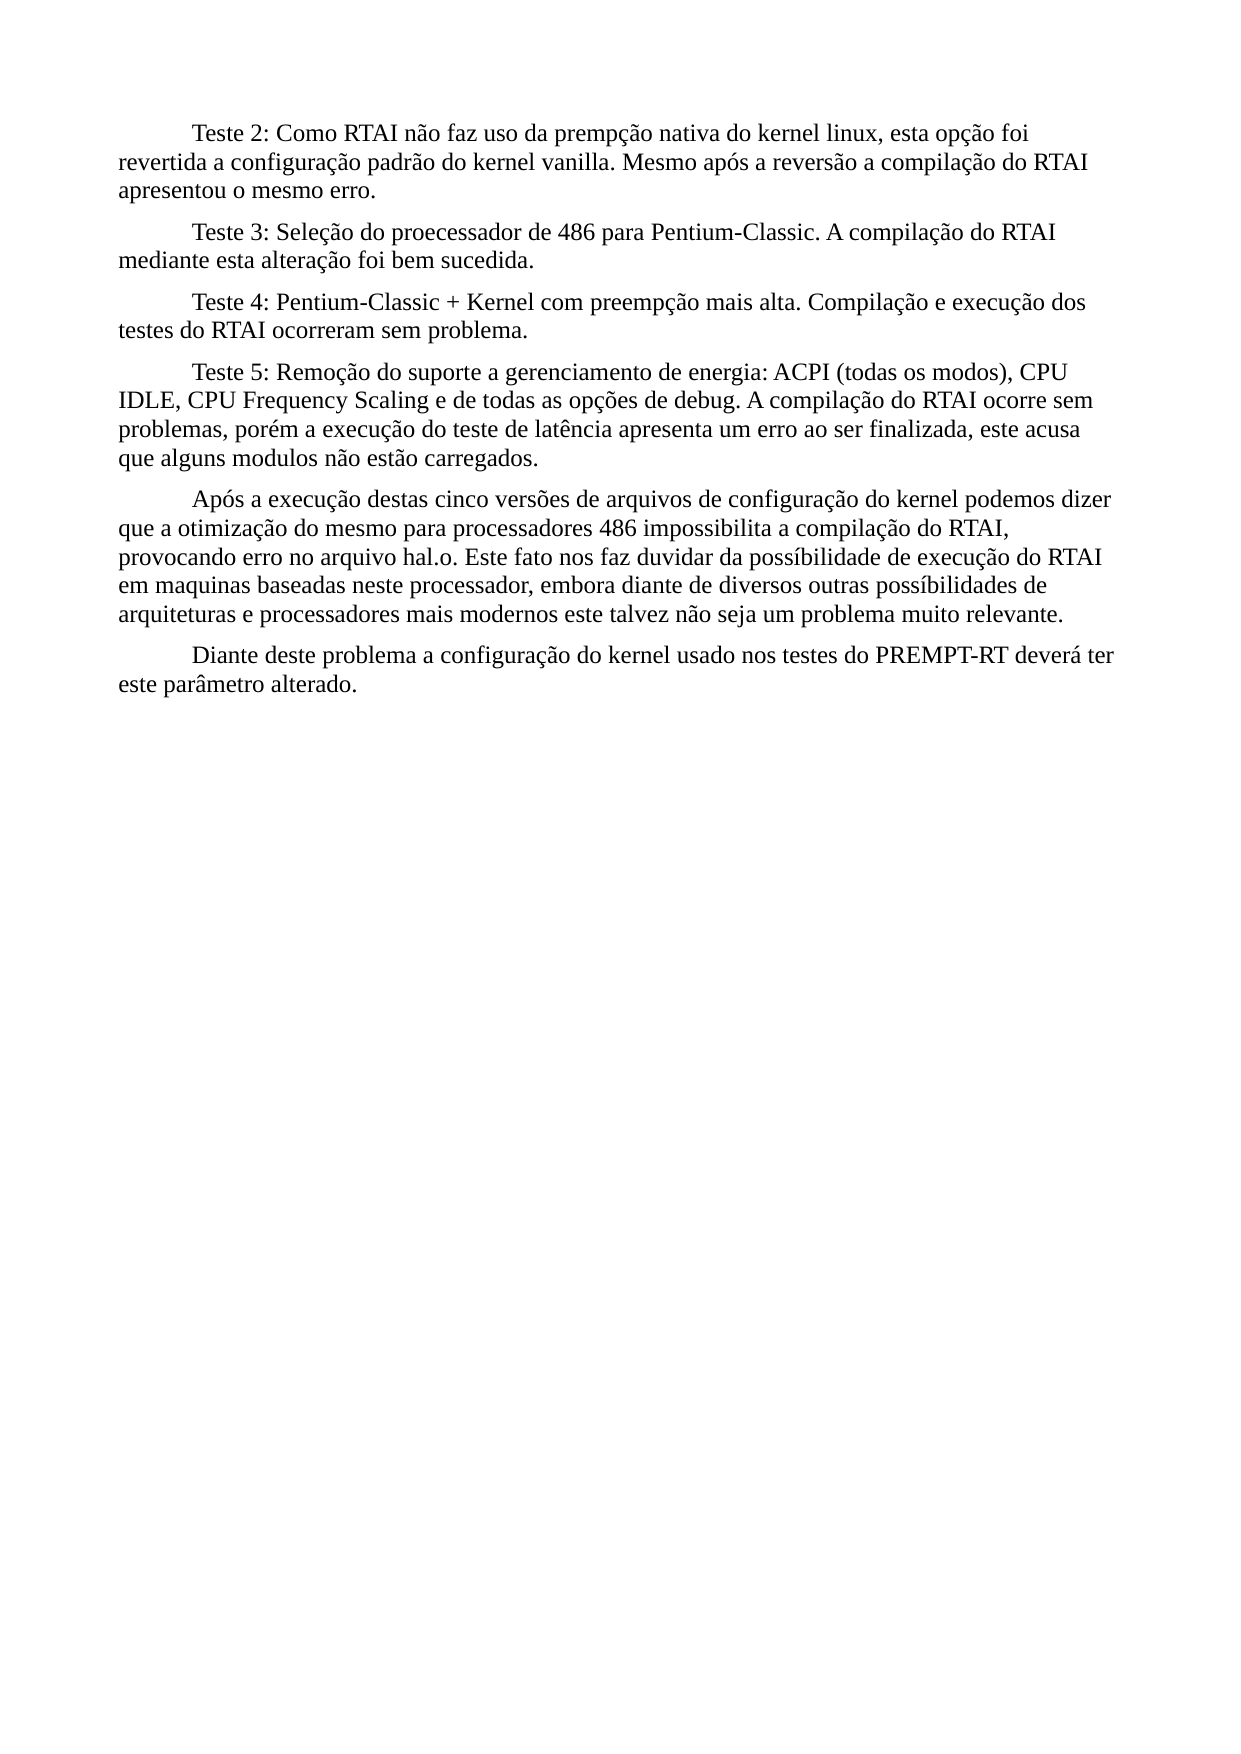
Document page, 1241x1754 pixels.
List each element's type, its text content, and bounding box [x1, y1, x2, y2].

text Diante deste problema a configuração do kernel usado nos testes do PREMPT-RT deverá ter este parâmetro alterado. [118, 641, 1122, 698]
text Após a execução destas cinco versões de arquivos de configuração do kernel podemos dizer que a otimização do mesmo para processadores 486 impossibilita a compilação do RTAI, provocando erro no arquivo hal.o. Este fato nos faz duvidar da possíbilidade de execução do RTAI em maquinas baseadas neste processador, embora diante de diversos outras possíbilidades de arquiteturas e processadores mais modernos este talvez não seja um problema muito relevante. [118, 484, 1122, 628]
text Teste 5: Remoção do suporte a gerenciamento de energia: ACPI (todas os modos), CPU IDLE, CPU Frequency Scaling e de todas as opções de debug. A compilação do RTAI ocorre sem problemas, porém a execução do teste de latência apresenta um erro ao ser finalizada, este acusa que alguns modulos não estão carregados. [118, 357, 1122, 472]
text Teste 3: Seleção do proecessador de 486 para Pentium-Classic. A compilação do RTAI mediante esta alteração foi bem sucedida. [118, 217, 1122, 274]
text Teste 4: Pentium-Classic + Kernel com preempção mais alta. Compilação e execução dos testes do RTAI ocorreram sem problema. [118, 287, 1122, 344]
text Teste 2: Como RTAI não faz uso da prempção nativa do kernel linux, esta opção foi revertida a configuração padrão do kernel vanilla. Mesmo após a reversão a compilação do RTAI apresentou o mesmo erro. [118, 118, 1122, 204]
